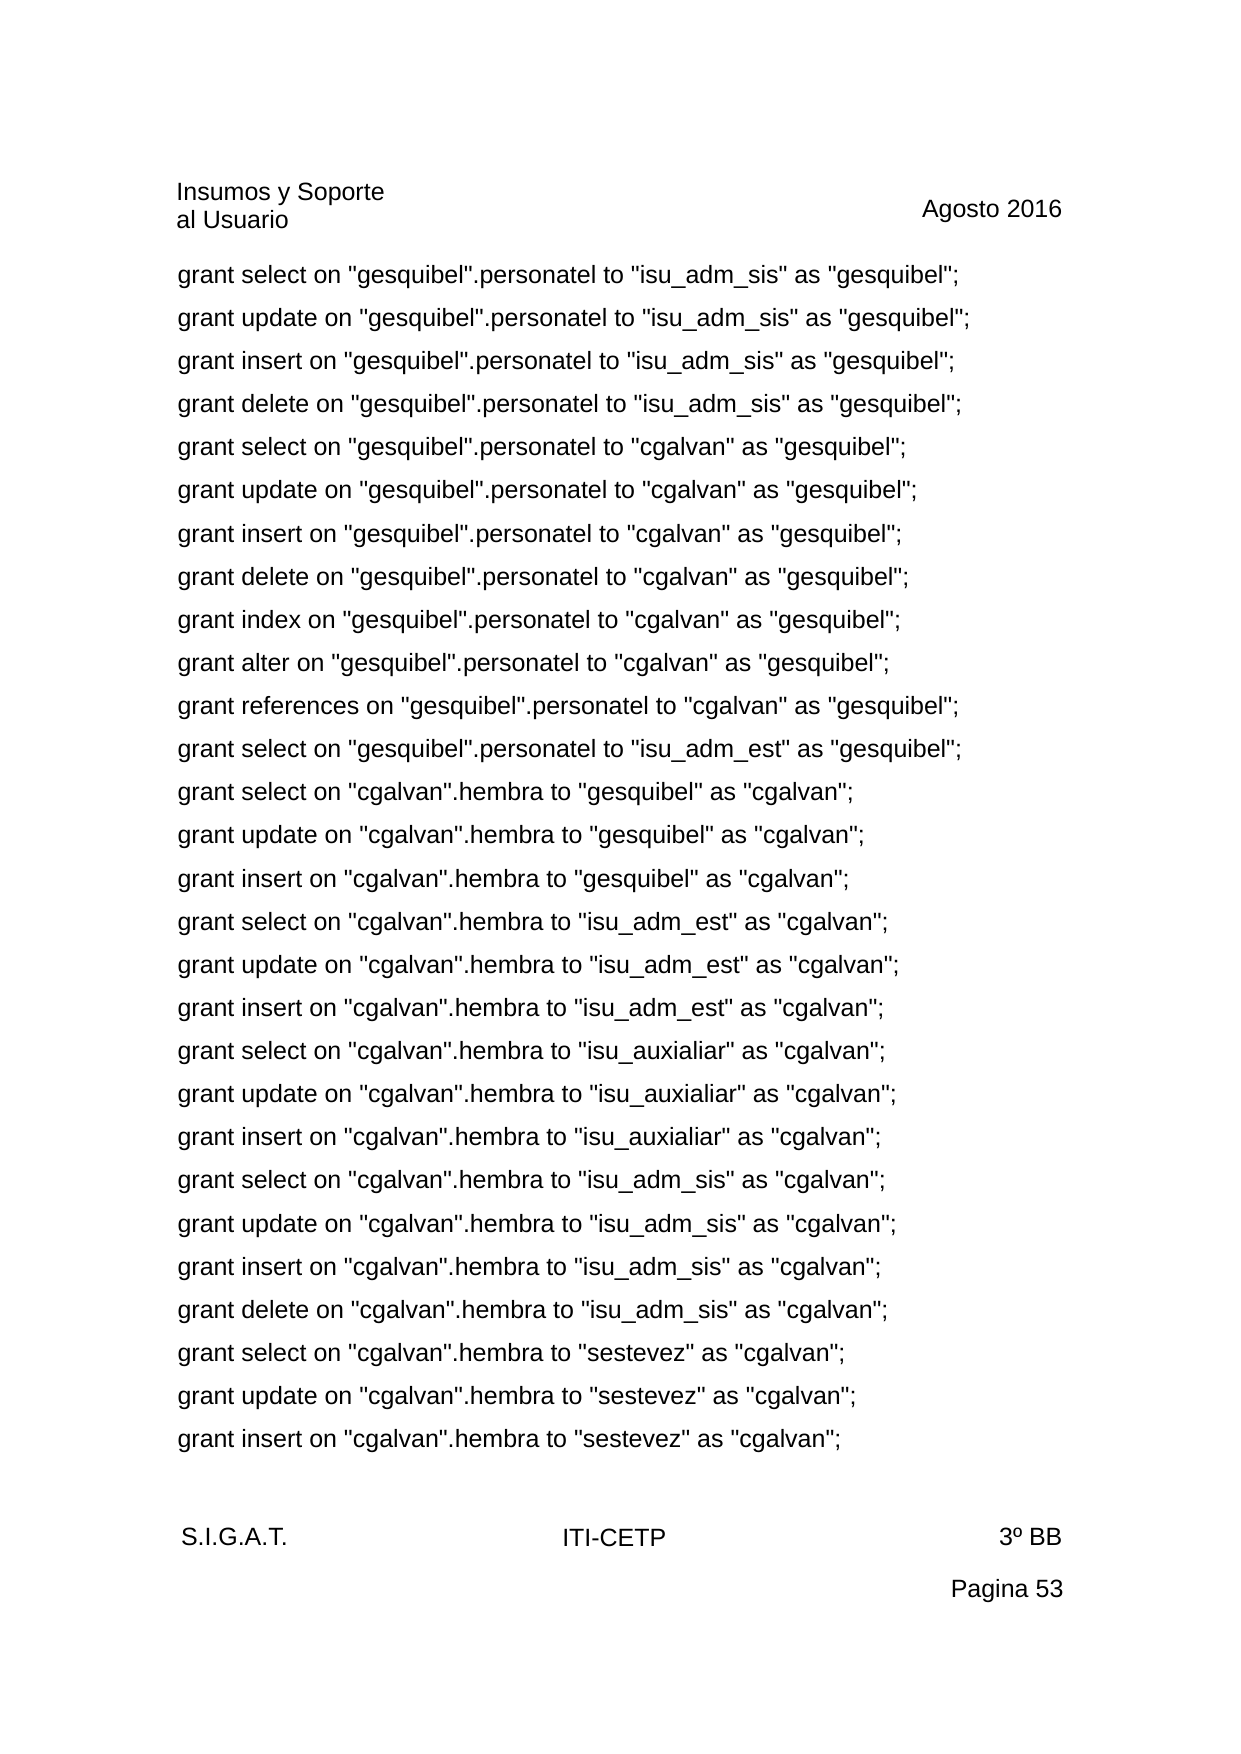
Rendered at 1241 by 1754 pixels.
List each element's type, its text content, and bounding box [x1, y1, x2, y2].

text grant select on "gesquibel".personatel to "isu_adm_sis" as "gesquibel"; grant update on "gesquibel".personatel to "isu_adm_sis" as "gesquibel"; grant insert on "gesquibel".personatel to "isu_adm_sis" as "gesquibel"; grant delete on "gesquibel".personatel to "isu_adm_sis" as "gesquibel"; grant select on "gesquibel".personatel to "cgalvan" as "gesquibel"; grant update on "gesquibel".personatel to "cgalvan" as "gesquibel"; grant insert on "gesquibel".personatel to "cgalvan" as "gesquibel"; grant delete on "gesquibel".personatel to "cgalvan" as "gesquibel"; grant index on "gesquibel".personatel to "cgalvan" as "gesquibel"; grant alter on "gesquibel".personatel to "cgalvan" as "gesquibel"; grant references on "gesquibel".personatel to "cgalvan" as "gesquibel"; grant select on "gesquibel".personatel to "isu_adm_est" as "gesquibel"; grant select on "cgalvan".hembra to "gesquibel" as "cgalvan"; grant update on "cgalvan".hembra to "gesquibel" as "cgalvan"; grant insert on "cgalvan".hembra to "gesquibel" as "cgalvan"; grant select on "cgalvan".hembra to "isu_adm_est" as "cgalvan"; grant update on "cgalvan".hembra to "isu_adm_est" as "cgalvan"; grant insert on "cgalvan".hembra to "isu_adm_est" as "cgalvan"; grant select on "cgalvan".hembra to "isu_auxialiar" as "cgalvan"; grant update on "cgalvan".hembra to "isu_auxialiar" as "cgalvan"; grant insert on "cgalvan".hembra to "isu_auxialiar" as "cgalvan"; grant select on "cgalvan".hembra to "isu_adm_sis" as "cgalvan"; grant update on "cgalvan".hembra to "isu_adm_sis" as "cgalvan"; grant insert on "cgalvan".hembra to "isu_adm_sis" as "cgalvan"; grant delete on "cgalvan".hembra to "isu_adm_sis" as "cgalvan"; grant select on "cgalvan".hembra to "sestevez" as "cgalvan"; grant update on "cgalvan".hembra to "sestevez" as "cgalvan"; grant insert on "cgalvan".hembra to "sestevez" as "cgalvan"; [177, 260, 1063, 1453]
